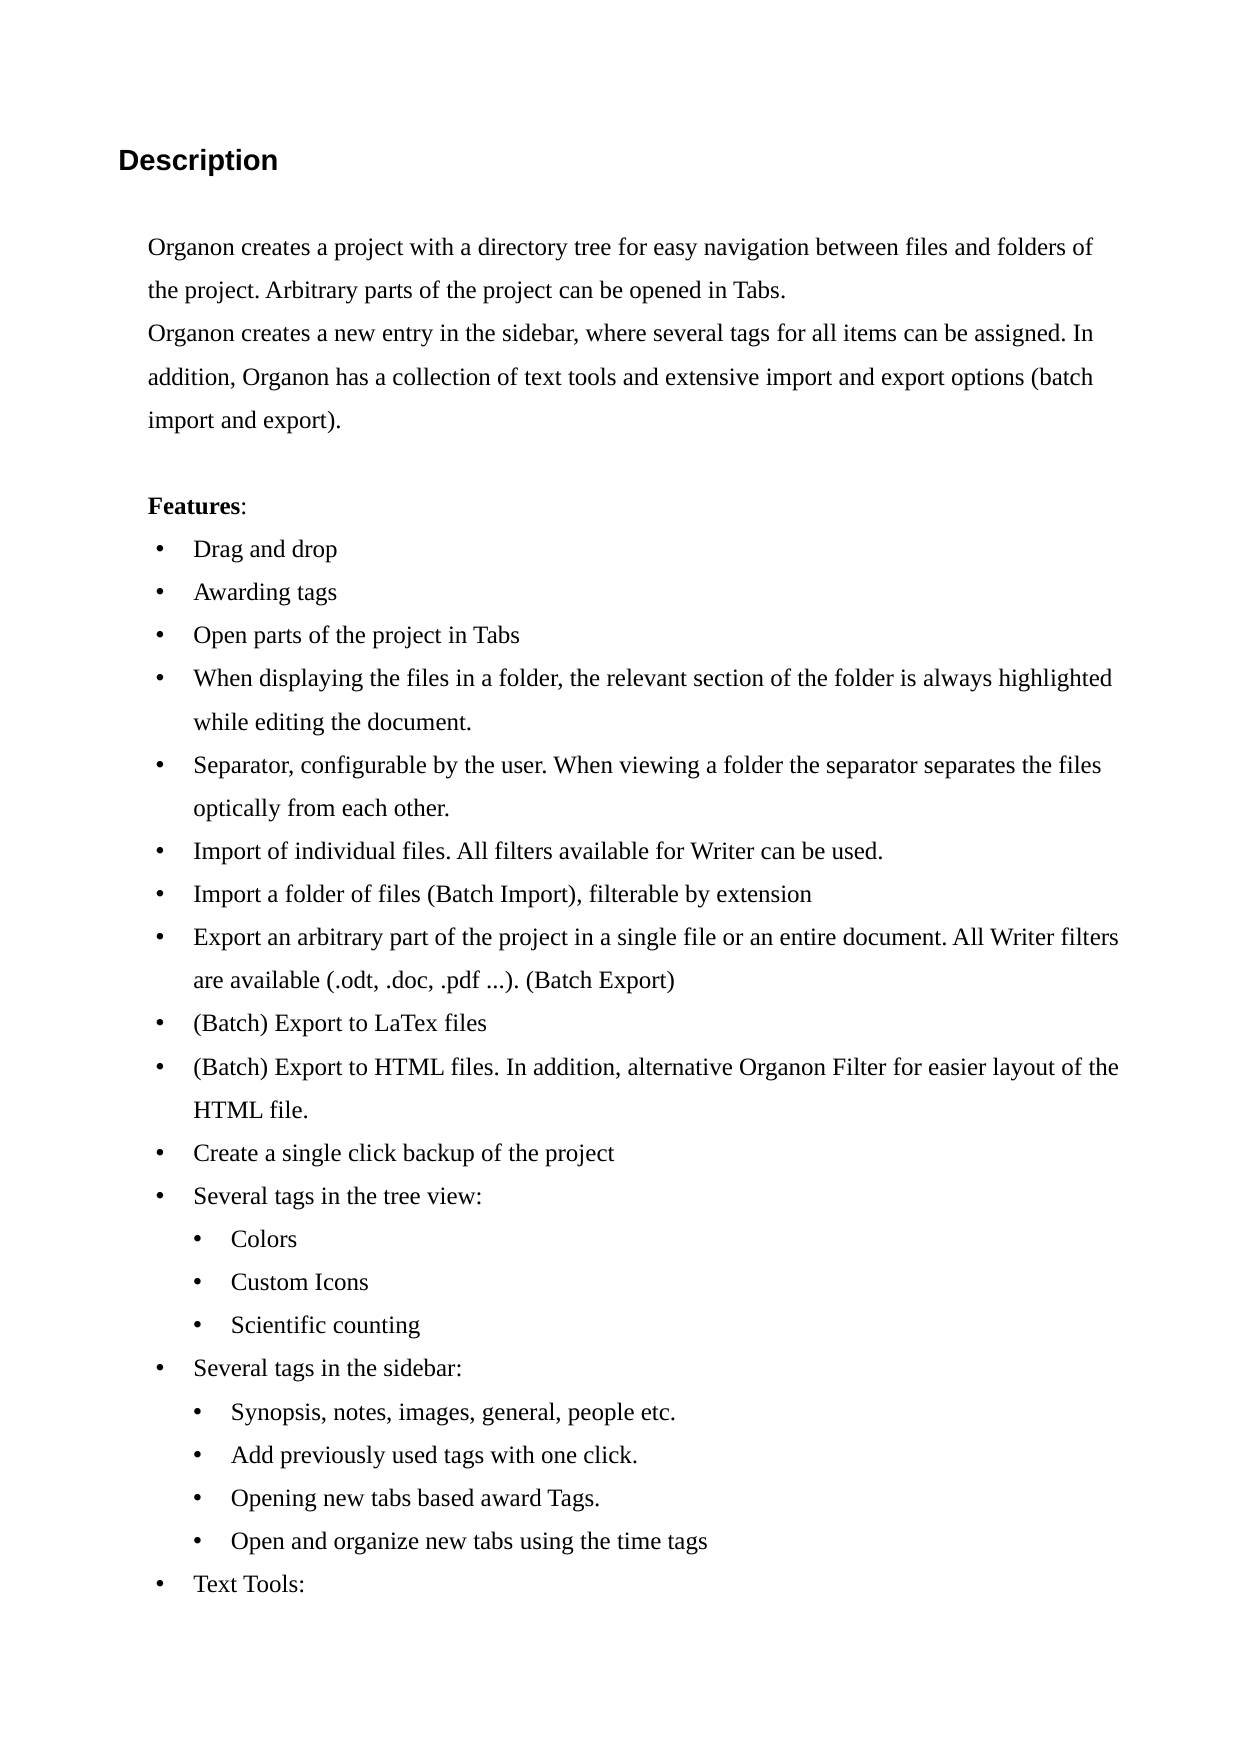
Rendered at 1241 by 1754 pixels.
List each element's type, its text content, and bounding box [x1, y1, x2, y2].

list (Batch) Export to LaTex files [156, 1008, 1122, 1037]
list Scientific counting [193, 1310, 1122, 1339]
list Synopsis, notes, images, general, people etc. [193, 1397, 1122, 1425]
list Drag and drop [156, 534, 1122, 563]
list Add previously used tags with one click. [193, 1440, 1122, 1468]
list Several tags in the sidebar: [156, 1353, 1122, 1382]
list Awarding tags [156, 577, 1122, 606]
list Text Tools: [156, 1569, 1122, 1598]
list Export an arbitrary part of the project in a single file or an entire document. All Writer filters are available (.odt, .doc, .pdf ...). (Batch Export) [156, 922, 1122, 994]
subtitle Description [118, 143, 1122, 177]
list Custom Icons [193, 1267, 1122, 1296]
text Organon creates a new entry in the sidebar, where several tags for all items can be assigned. In addition, Organon has a collection of text tools and extensive import and export options (batch import and export). [148, 318, 1122, 433]
list (Batch) Export to HTML files. In addition, alternative Organon Filter for easier layout of the HTML file. [156, 1052, 1122, 1123]
text Organon creates a project with a directory tree for easy navigation between files and folders of the project. Arbitrary parts of the project can be opened in Tabs. [148, 232, 1122, 304]
text Features: [148, 491, 1122, 520]
list Open parts of the project in Tabs [156, 620, 1122, 649]
list When displaying the files in a folder, the relevant section of the folder is always highlighted while editing the document. [156, 663, 1122, 735]
list Opening new tabs based award Tags. [193, 1483, 1122, 1512]
list Several tags in the tree view: [156, 1181, 1122, 1210]
list Separator, configurable by the user. When viewing a folder the separator separates the files optically from each other. [156, 750, 1122, 822]
list Import a folder of files (Batch Import), filterable by extension [156, 879, 1122, 908]
list Import of individual files. All filters available for Writer can be used. [156, 836, 1122, 865]
list Colors [193, 1224, 1122, 1253]
list Create a single click backup of the project [156, 1138, 1122, 1167]
list Open and organize new tabs using the time tags [193, 1526, 1122, 1555]
